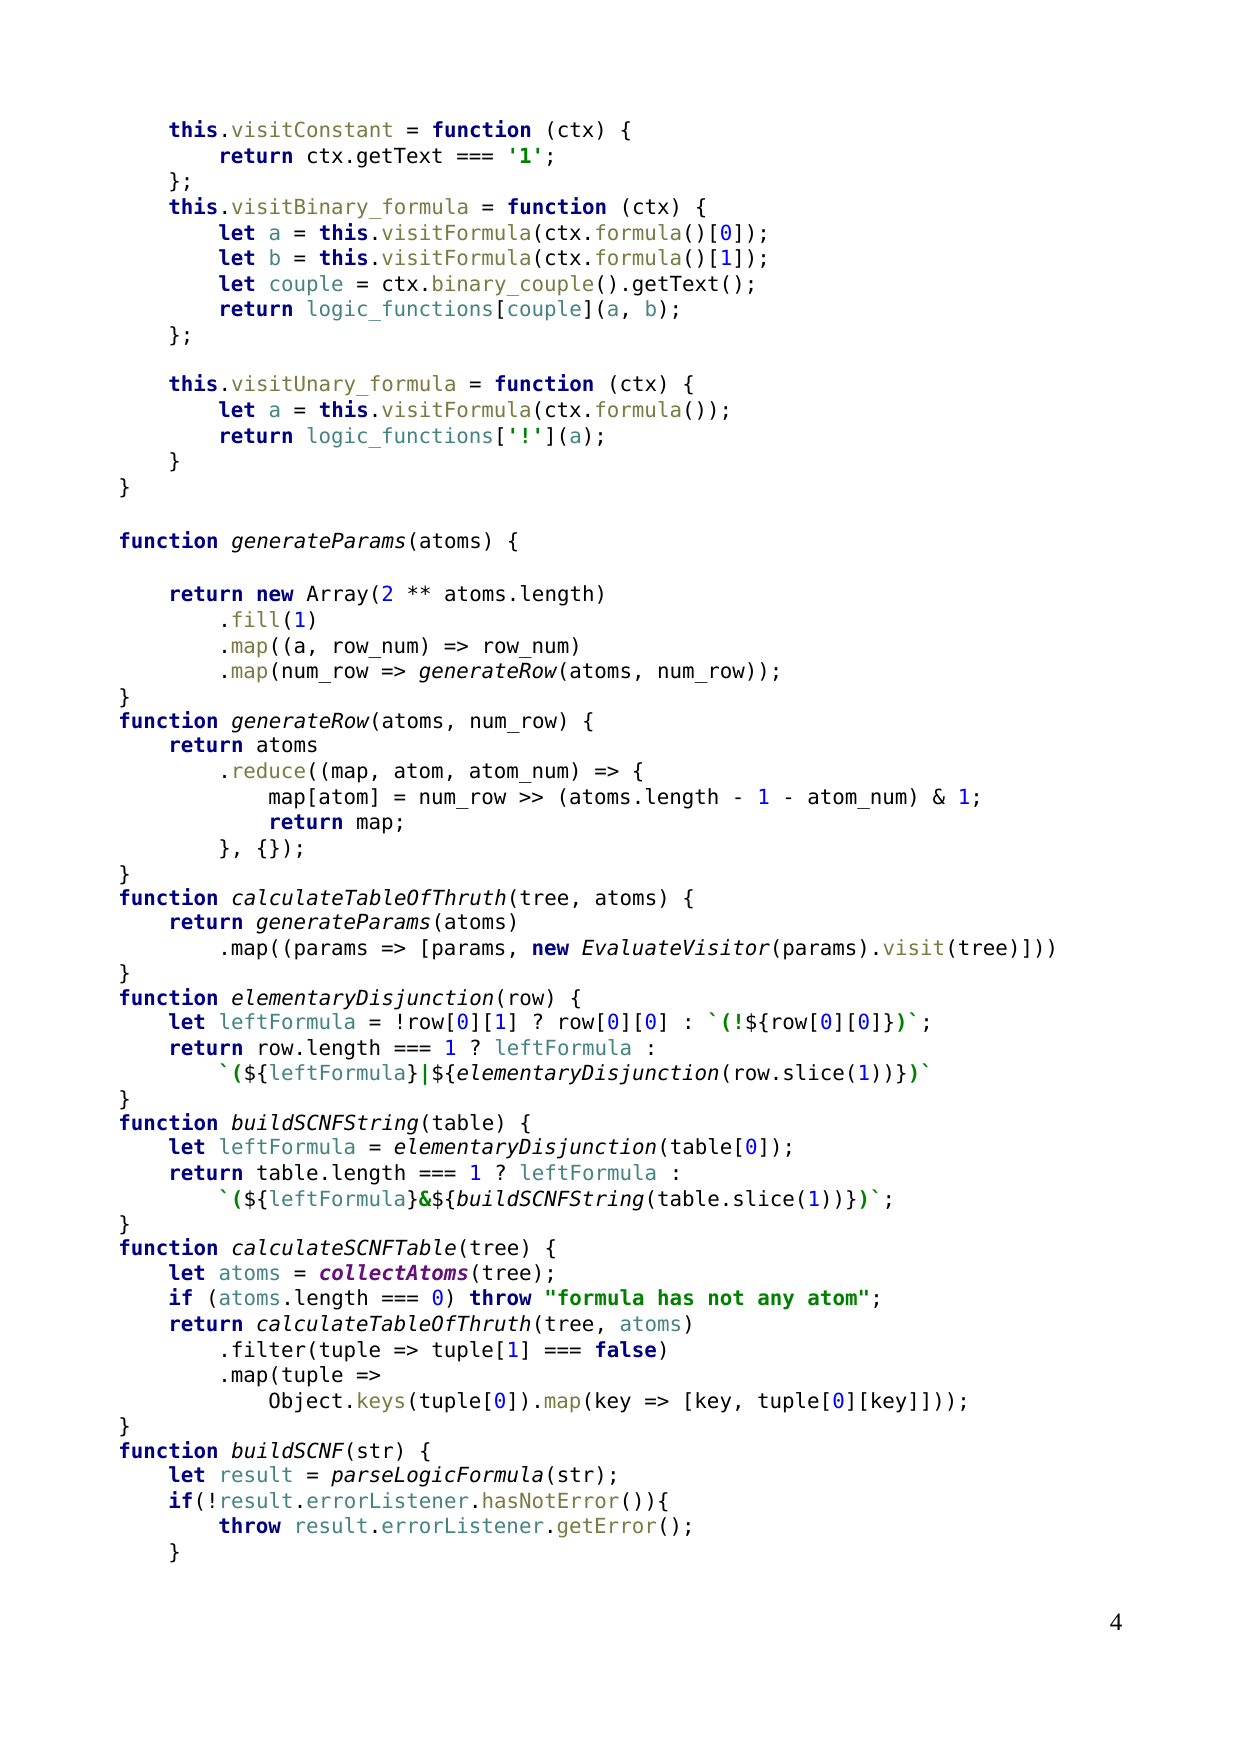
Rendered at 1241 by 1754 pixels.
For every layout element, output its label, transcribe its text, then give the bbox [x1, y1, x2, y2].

text function calculateSCNFTable(tree) { [118, 1236, 1122, 1261]
text .map(tuple => [118, 1363, 1122, 1389]
text function buildSCNF(str) { [118, 1439, 1122, 1463]
text let leftFormula = !row[0][1] ? row[0][0] : `(!${row[0][0]})`; [118, 1010, 1122, 1036]
text function calculateTableOfThruth(tree, atoms) { [118, 886, 1122, 910]
text `(${leftFormula}&${buildSCNFString(table.slice(1))})`; [118, 1187, 1122, 1212]
text let leftFormula = elementaryDisjunction(table[0]); [118, 1135, 1122, 1161]
text return calculateTableOfThruth(tree, atoms) [118, 1312, 1122, 1338]
text return logic_functions['!'](a); [118, 424, 1122, 449]
text this.visitConstant = function (ctx) { [118, 118, 1122, 144]
text let a = this.visitFormula(ctx.formula()[0]); [118, 221, 1122, 246]
text if(!result.errorListener.hasNotError()){ [118, 1489, 1122, 1514]
text return atoms [118, 733, 1122, 759]
text this.visitUnary_formula = function (ctx) { [118, 372, 1122, 398]
text .filter(tuple => tuple[1] === false) [118, 1338, 1122, 1363]
text throw result.errorListener.getError(); [118, 1514, 1122, 1540]
text } [118, 449, 1122, 475]
text .map((params => [params, new EvaluateVisitor(params).visit(tree)])) [118, 936, 1122, 961]
text function buildSCNFString(table) { [118, 1111, 1122, 1135]
text function generateParams(atoms) { [118, 529, 1122, 553]
text function elementaryDisjunction(row) { [118, 986, 1122, 1010]
text } [118, 685, 1122, 709]
text }; [118, 323, 1122, 349]
text .map(num_row => generateRow(atoms, num_row)); [118, 659, 1122, 685]
text let couple = ctx.binary_couple().getText(); [118, 272, 1122, 297]
text .fill(1) [118, 608, 1122, 634]
text return table.length === 1 ? leftFormula : [118, 1161, 1122, 1187]
text let a = this.visitFormula(ctx.formula()); [118, 398, 1122, 424]
text .map((a, row_num) => row_num) [118, 634, 1122, 659]
text return logic_functions[couple](a, b); [118, 297, 1122, 323]
text } [118, 1414, 1122, 1439]
text } [118, 475, 1122, 499]
text let result = parseLogicFormula(str); [118, 1463, 1122, 1489]
text return new Array(2 ** atoms.length) [118, 582, 1122, 608]
text `(${leftFormula}|${elementaryDisjunction(row.slice(1))})` [118, 1061, 1122, 1087]
text }, {}); [118, 836, 1122, 862]
text } [118, 1087, 1122, 1111]
text this.visitBinary_formula = function (ctx) { [118, 195, 1122, 221]
text Object.keys(tuple[0]).map(key => [key, tuple[0][key]])); [118, 1389, 1122, 1414]
text .reduce((map, atom, atom_num) => { [118, 759, 1122, 785]
text } [118, 1540, 1122, 1566]
text function generateRow(atoms, num_row) { [118, 709, 1122, 733]
text return map; [118, 810, 1122, 836]
text let atoms = collectAtoms(tree); [118, 1261, 1122, 1286]
text if (atoms.length === 0) throw "formula has not any atom"; [118, 1286, 1122, 1312]
text } [118, 961, 1122, 986]
text return ctx.getText === '1'; [118, 144, 1122, 169]
text return generateParams(atoms) [118, 910, 1122, 936]
text map[atom] = num_row >> (atoms.length - 1 - atom_num) & 1; [118, 785, 1122, 810]
text }; [118, 169, 1122, 195]
text } [118, 1212, 1122, 1236]
text } [118, 862, 1122, 886]
text let b = this.visitFormula(ctx.formula()[1]); [118, 246, 1122, 272]
text return row.length === 1 ? leftFormula : [118, 1036, 1122, 1061]
